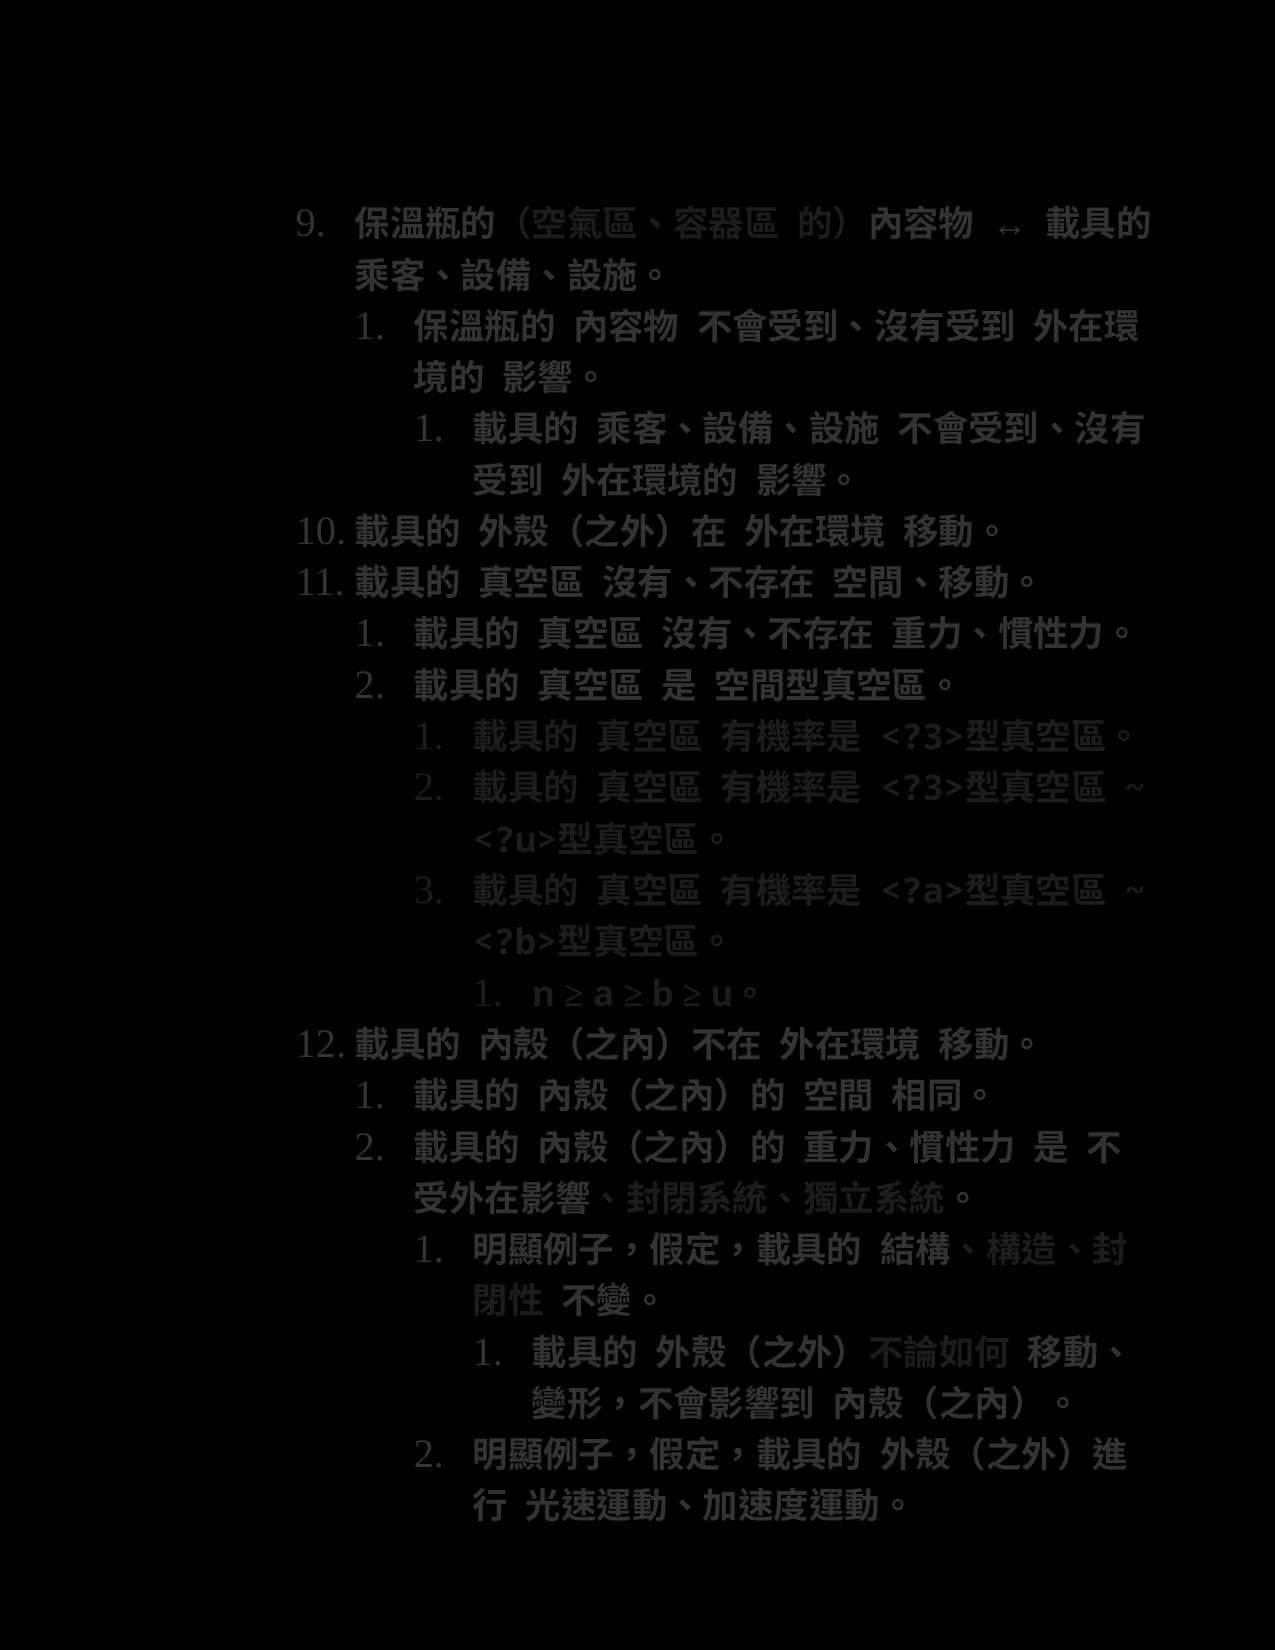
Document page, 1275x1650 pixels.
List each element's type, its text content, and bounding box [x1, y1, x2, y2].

list 明顯例子，假定，載具的 結構、構造、封閉性 不變。 [413, 1221, 1157, 1324]
list 明顯例子，假定，載具的 外殼（之外）進行 光速運動、加速度運動。 [413, 1426, 1157, 1529]
list 載具的 內殼（之內）的 空間 相同。 [354, 1068, 1157, 1119]
list 載具的 真空區 是 空間型真空區。 [354, 657, 1157, 708]
list 載具的 內殼（之內）不在 外在環境 移動。 [295, 1016, 1157, 1068]
list 保溫瓶的 內容物 不會受到、沒有受到 外在環境的 影響。 [354, 298, 1157, 401]
list 載具的 外殼（之外）不論如何 移動、變形，不會影響到 內殼（之內）。 [472, 1324, 1157, 1426]
list 載具的 乘客、設備、設施 不會受到、沒有受到 外在環境的 影響。 [413, 401, 1157, 503]
list 保溫瓶的（空氣區、容器區 的）內容物 ↔ 載具的 乘客、設備、設施。 [295, 196, 1157, 298]
list 載具的 真空區 沒有、不存在 空間、移動。 [295, 554, 1157, 606]
list 載具的 外殼（之外）在 外在環境 移動。 [295, 503, 1157, 554]
list 載具的 真空區 有機率是 <?a>型真空區 ~ <?b>型真空區。 [413, 862, 1157, 965]
list 載具的 真空區 有機率是 <?3>型真空區 ~ <?u>型真空區。 [413, 760, 1157, 862]
list 載具的 真空區 有機率是 <?3>型真空區。 [413, 708, 1157, 760]
list n ≥ a ≥ b ≥ u。 [472, 965, 1157, 1016]
list 載具的 真空區 沒有、不存在 重力、慣性力。 [354, 606, 1157, 657]
list 載具的 內殼（之內）的 重力、慣性力 是 不受外在影響、封閉系統、獨立系統。 [354, 1119, 1157, 1221]
